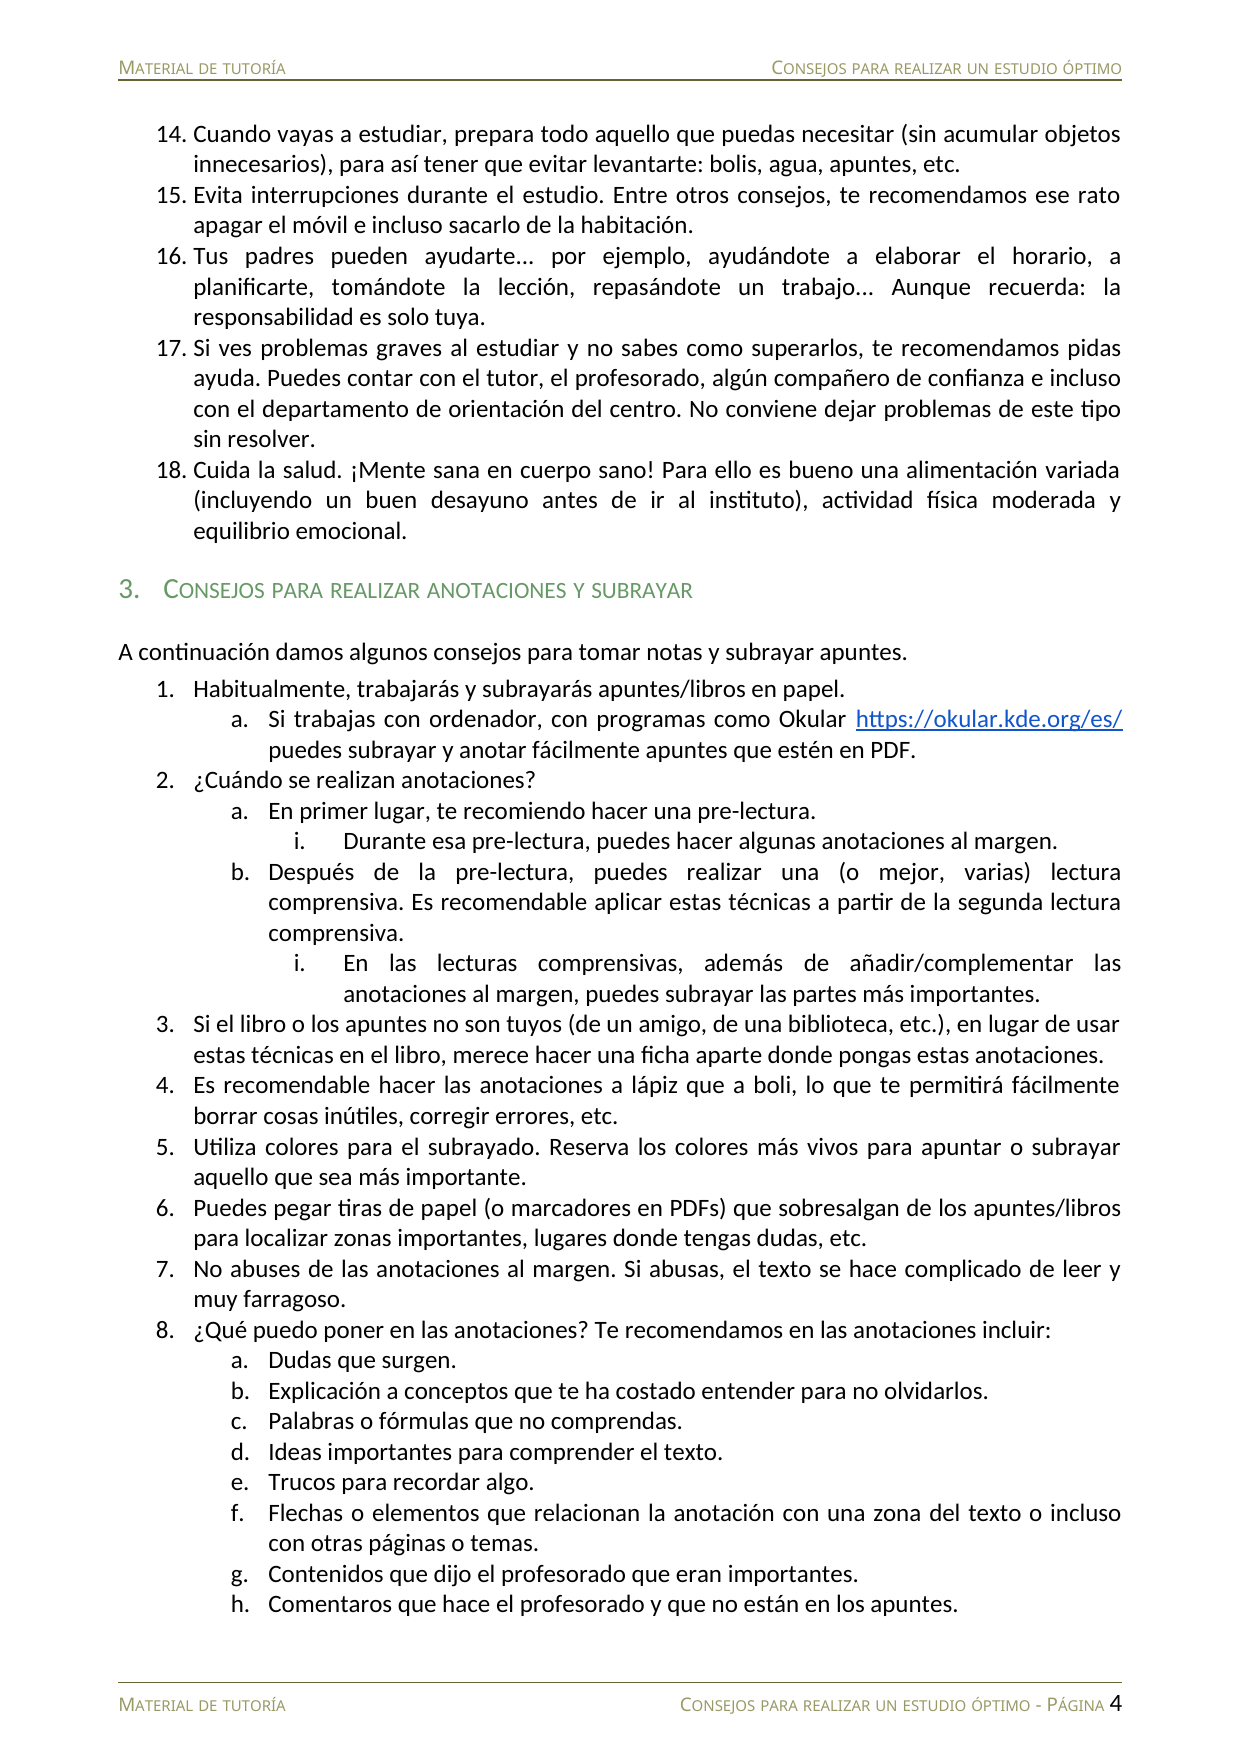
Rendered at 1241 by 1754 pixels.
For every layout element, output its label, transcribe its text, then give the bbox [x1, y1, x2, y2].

list Explicación a conceptos que te ha costado entender para no olvidarlos. [231, 1375, 1122, 1405]
list Después de la pre-lectura, puedes realizar una (o mejor, varias) lectura comprensiva. Es recomendable aplicar estas técnicas a partir de la segunda lectura comprensiva. [231, 856, 1122, 947]
list Es recomendable hacer las anotaciones a lápiz que a boli, lo que te permitirá fácilmente borrar cosas inútiles, corregir errores, etc. [156, 1069, 1122, 1131]
list No abuses de las anotaciones al margen. Si abusas, el texto se hace complicado de leer y muy farragoso. [156, 1253, 1122, 1314]
subtitle Consejos para realizar anotaciones y subrayar [118, 570, 1122, 606]
list Tus padres pueden ayudarte... por ejemplo, ayudándote a elaborar el horario, a planificarte, tomándote la lección, repasándote un trabajo... Aunque recuerda: la responsabilidad es solo tuya. [156, 240, 1122, 332]
list Contenidos que dijo el profesorado que eran importantes. [231, 1558, 1122, 1588]
list Si ves problemas graves al estudiar y no sabes como superarlos, te recomendamos pidas ayuda. Puedes contar con el tutor, el profesorado, algún compañero de confianza e incluso con el departamento de orientación del centro. No conviene dejar problemas de este tipo sin resolver. [156, 332, 1122, 454]
list Dudas que surgen. [231, 1344, 1122, 1375]
list Evita interrupciones durante el estudio. Entre otros consejos, te recomendamos ese rato apagar el móvil e incluso sacarlo de la habitación. [156, 179, 1122, 240]
list Palabras o fórmulas que no comprendas. [231, 1405, 1122, 1436]
list Durante esa pre-lectura, puedes hacer algunas anotaciones al margen. [306, 825, 1122, 856]
list Flechas o elementos que relacionan la anotación con una zona del texto o incluso con otras páginas o temas. [231, 1497, 1122, 1558]
list En las lecturas comprensivas, además de añadir/complementar las anotaciones al margen, puedes subrayar las partes más importantes. [306, 947, 1122, 1008]
list Trucos para recordar algo. [231, 1466, 1122, 1497]
list Puedes pegar tiras de papel (o marcadores en PDFs) que sobresalgan de los apuntes/libros para localizar zonas importantes, lugares donde tengas dudas, etc. [156, 1192, 1122, 1253]
list Cuando vayas a estudiar, prepara todo aquello que puedas necesitar (sin acumular objetos innecesarios), para así tener que evitar levantarte: bolis, agua, apuntes, etc. [156, 118, 1122, 179]
list ¿Cuándo se realizan anotaciones? [156, 764, 1122, 795]
list Ideas importantes para comprender el texto. [231, 1436, 1122, 1466]
list En primer lugar, te recomiendo hacer una pre-lectura. [231, 795, 1122, 825]
list Habitualmente, trabajarás y subrayarás apuntes/libros en papel. [156, 673, 1122, 703]
list ¿Qué puedo poner en las anotaciones? Te recomendamos en las anotaciones incluir: [156, 1314, 1122, 1344]
list Si trabajas con ordenador, con programas como Okular https://okular.kde.org/es/ puedes subrayar y anotar fácilmente apuntes que estén en PDF. [231, 703, 1122, 764]
text A continuación damos algunos consejos para tomar notas y subrayar apuntes. [118, 636, 1122, 666]
list Cuida la salud. ¡Mente sana en cuerpo sano! Para ello es bueno una alimentación variada (incluyendo un buen desayuno antes de ir al instituto), actividad física moderada y equilibrio emocional. [156, 454, 1122, 545]
list Utiliza colores para el subrayado. Reserva los colores más vivos para apuntar o subrayar aquello que sea más importante. [156, 1131, 1122, 1192]
list Si el libro o los apuntes no son tuyos (de un amigo, de una biblioteca, etc.), en lugar de usar estas técnicas en el libro, merece hacer una ficha aparte donde pongas estas anotaciones. [156, 1008, 1122, 1069]
list Comentaros que hace el profesorado y que no están en los apuntes. [231, 1588, 1122, 1619]
